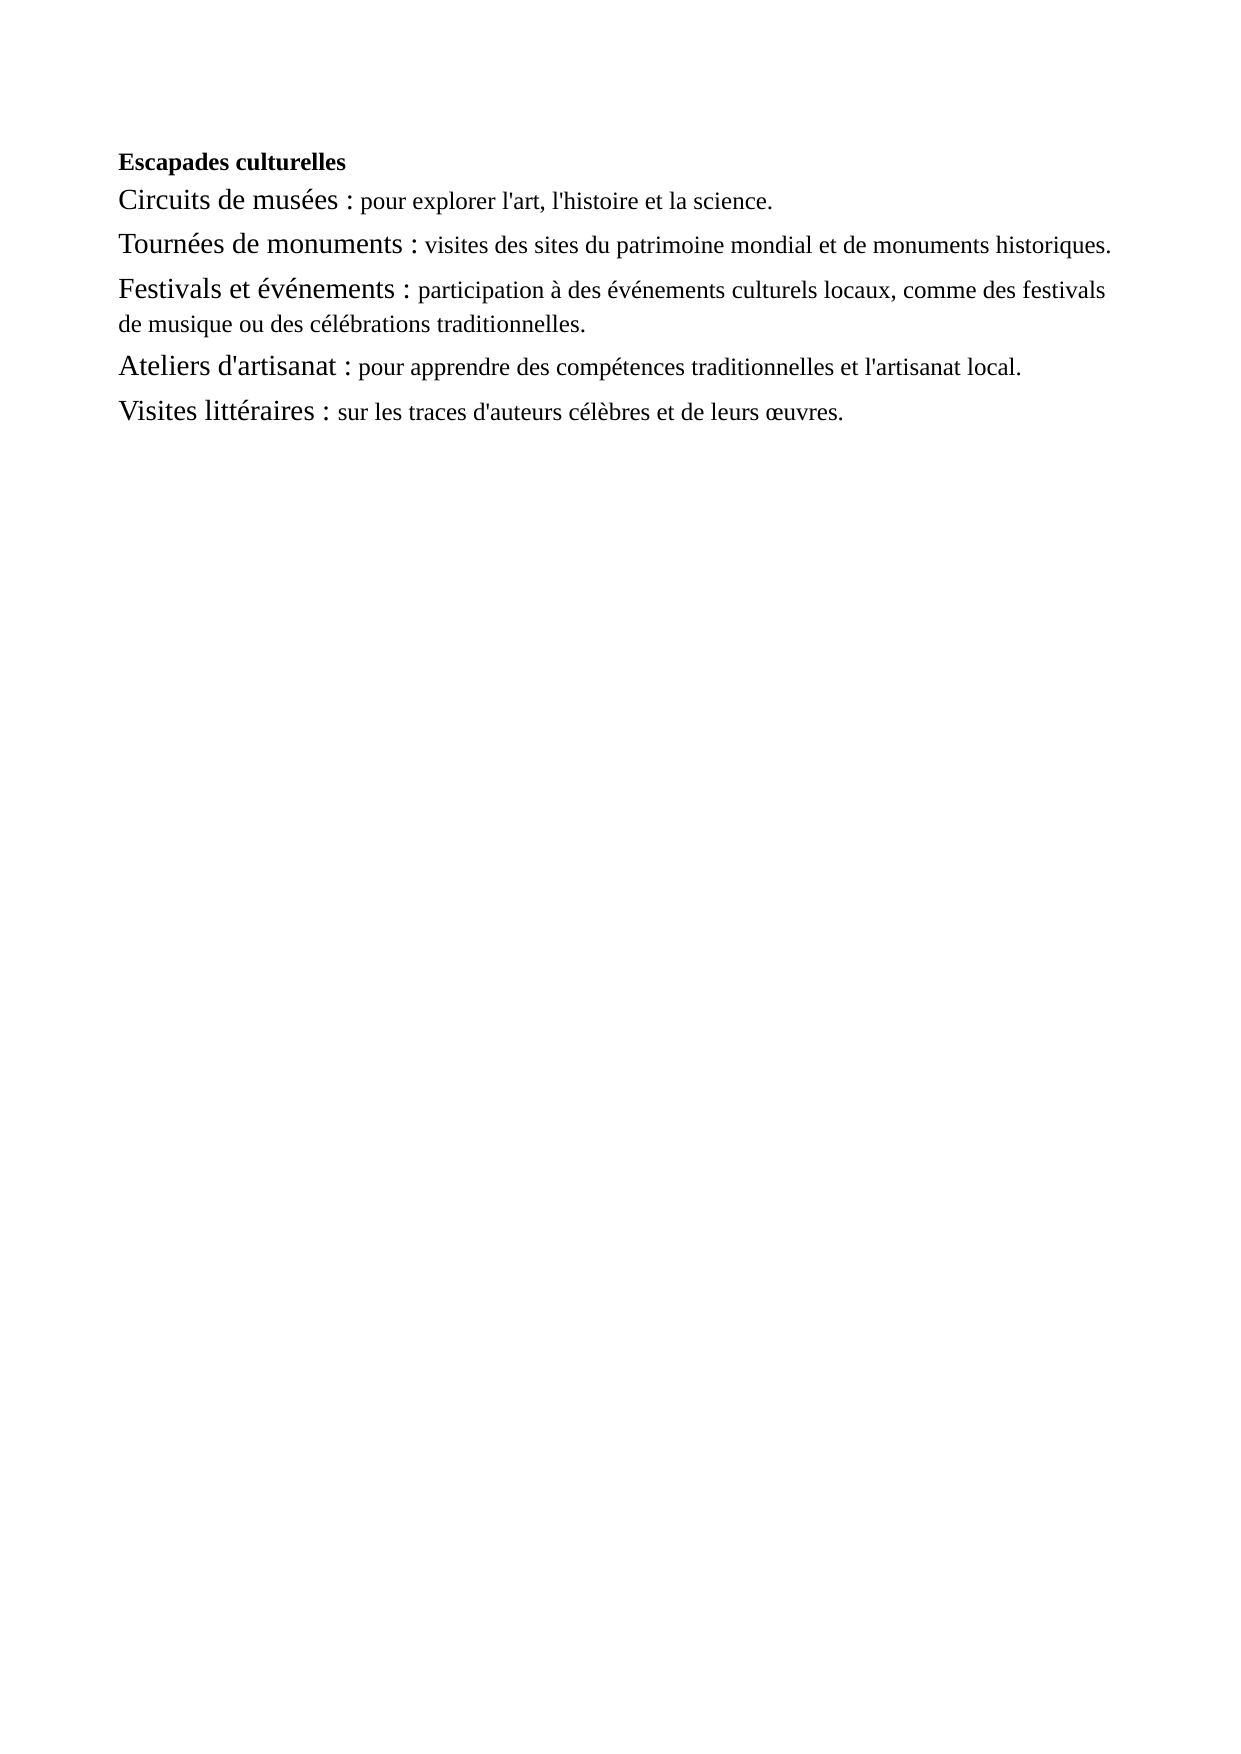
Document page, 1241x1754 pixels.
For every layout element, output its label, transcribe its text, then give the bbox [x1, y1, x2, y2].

text Visites littéraires : sur les traces d'auteurs célèbres et de leurs œuvres. [118, 393, 1122, 427]
text Ateliers d'artisanat : pour apprendre des compétences traditionnelles et l'artisanat local. [118, 348, 1122, 382]
text Festivals et événements : participation à des événements culturels locaux, comme des festivals de musique ou des célébrations traditionnelles. [118, 271, 1122, 338]
text Escapades culturelles [118, 147, 1122, 176]
text Circuits de musées : pour explorer l'art, l'histoire et la science. [118, 182, 1122, 215]
text Tournées de monuments : visites des sites du patrimoine mondial et de monuments historiques. [118, 227, 1122, 260]
